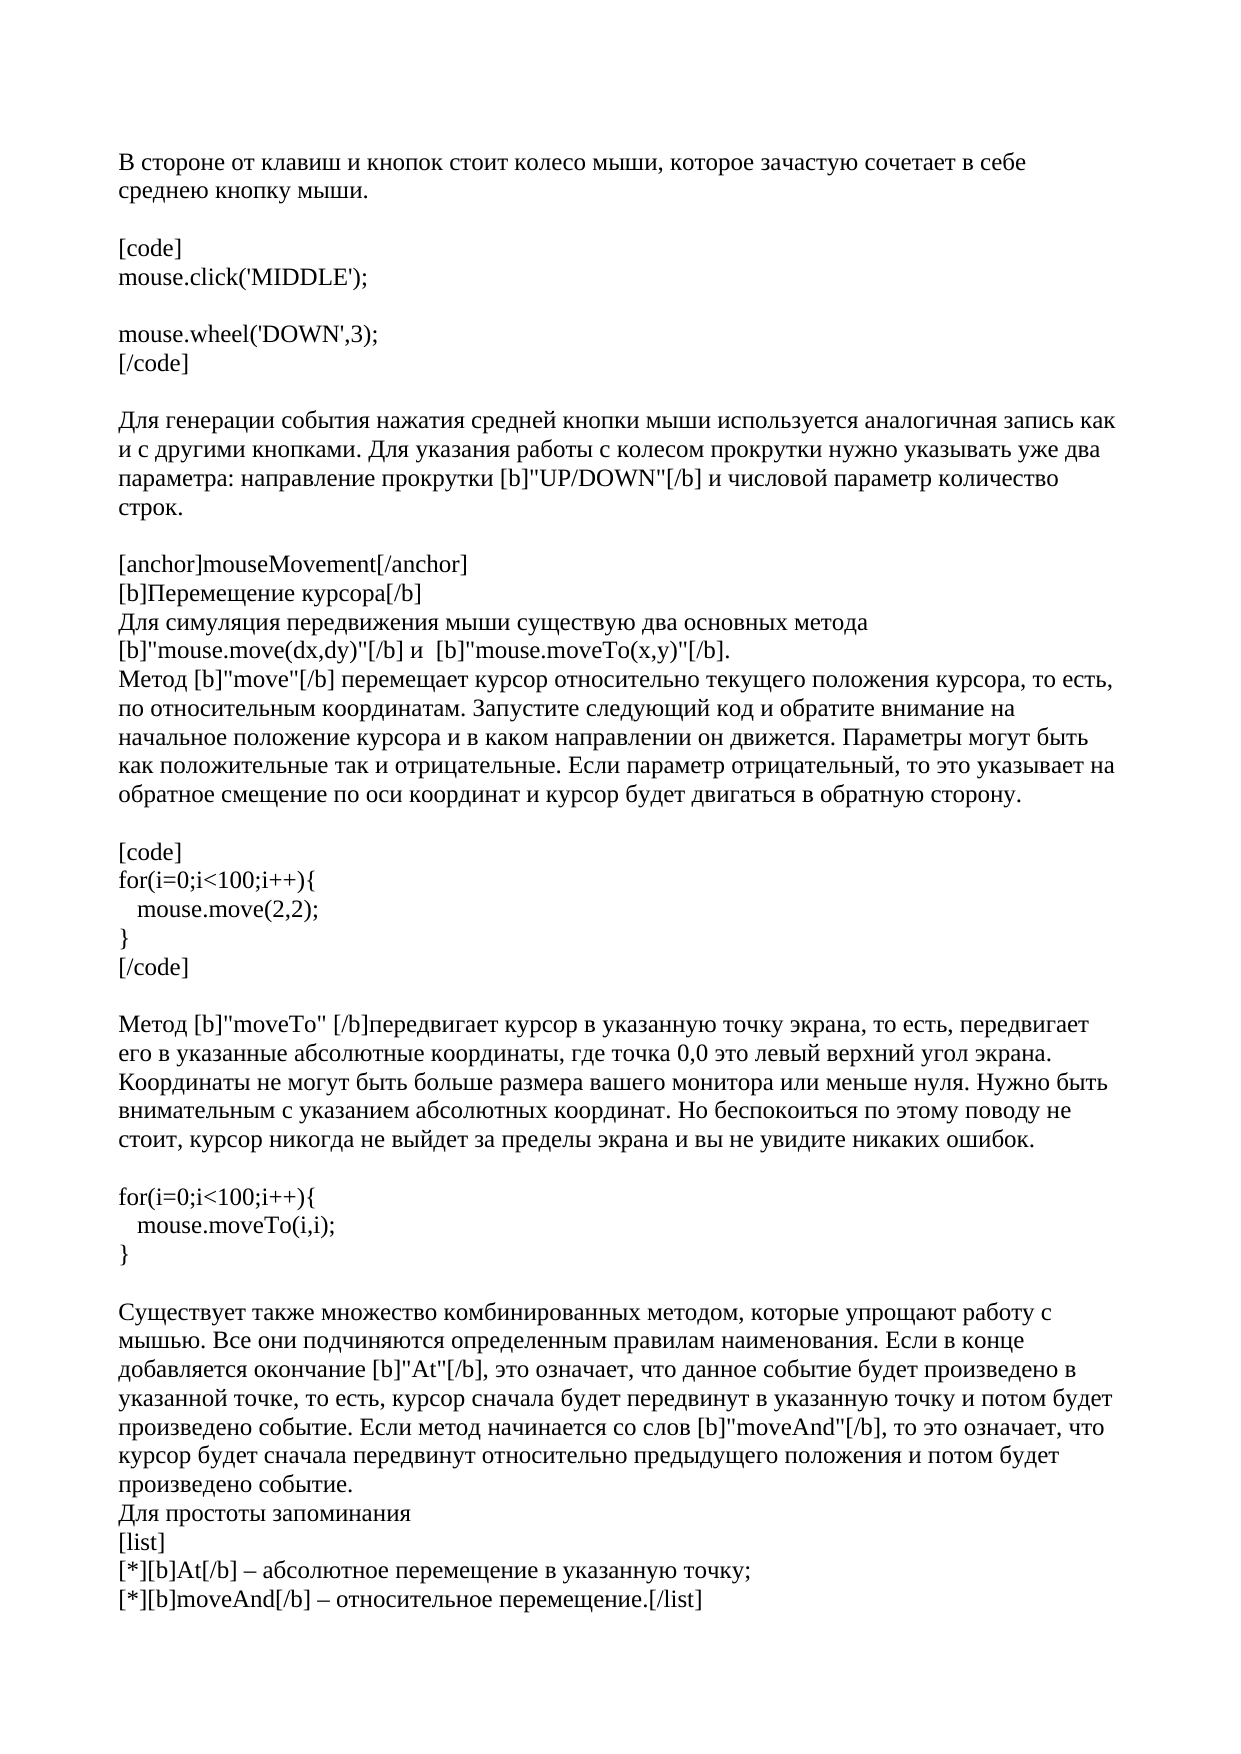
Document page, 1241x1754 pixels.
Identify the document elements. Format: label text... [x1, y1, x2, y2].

text for(i=0;i<100;i++){ [118, 1182, 1122, 1211]
text Метод [b]"moveTo" [/b]передвигает курсор в указанную точку экрана, то есть, передвигает его в указанные абсолютные координаты, где точка 0,0 это левый верхний угол экрана. Координаты не могут быть больше размера вашего монитора или меньше нуля. Нужно быть внимательным с указанием абсолютных координат. Но беспокоиться по этому поводу не стоит, курсор никогда не выйдет за пределы экрана и вы не увидите никаких ошибок. [118, 1009, 1122, 1153]
text [code] [118, 837, 1122, 866]
text Метод [b]"move"[/b] перемещает курсор относительно текущего положения курсора, то есть, по относительным координатам. Запустите следующий код и обратите внимание на начальное положение курсора и в каком направлении он движется. Параметры могут быть как положительные так и отрицательные. Если параметр отрицательный, то это указывает на обратное смещение по оси координат и курсор будет двигаться в обратную сторону. [118, 664, 1122, 808]
text [b]Перемещение курсора[/b] [118, 578, 1122, 607]
text } [118, 1239, 1122, 1268]
text mouse.click('MIDDLE'); [118, 262, 1122, 291]
text В стороне от клавиш и кнопок стоит колесо мыши, которое зачастую сочетает в себе среднею кнопку мыши. [118, 147, 1122, 204]
text [anchor]mouseMovement[/anchor] [118, 549, 1122, 578]
text } [118, 923, 1122, 952]
text [*][b]moveAnd[/b] – относительное перемещение.[/list] [118, 1584, 1122, 1613]
text [list] [118, 1527, 1122, 1556]
text mouse.move(2,2); [118, 894, 1122, 923]
text mouse.moveTo(i,i); [118, 1211, 1122, 1239]
text [/code] [118, 952, 1122, 981]
text [/code] [118, 348, 1122, 377]
text for(i=0;i<100;i++){ [118, 866, 1122, 894]
text mouse.wheel('DOWN',3); [118, 319, 1122, 348]
text Существует также множество комбинированных методом, которые упрощают работу с мышью. Все они подчиняются определенным правилам наименования. Если в конце добавляется окончание [b]"At"[/b], это означает, что данное событие будет произведено в указанной точке, то есть, курсор сначала будет передвинут в указанную точку и потом будет произведено событие. Если метод начинается со слов [b]"moveAnd"[/b], то это означает, что курсор будет сначала передвинут относительно предыдущего положения и потом будет произведено событие. [118, 1297, 1122, 1498]
text Для простоты запоминания [118, 1498, 1122, 1527]
text [code] [118, 233, 1122, 262]
text [*][b]At[/b] – абсолютное перемещение в указанную точку; [118, 1556, 1122, 1584]
text Для генерации события нажатия средней кнопки мыши используется аналогичная запись как и с другими кнопками. Для указания работы с колесом прокрутки нужно указывать уже два параметра: направление прокрутки [b]"UP/DOWN"[/b] и числовой параметр количество строк. [118, 406, 1122, 521]
text Для симуляция передвижения мыши существую два основных метода [b]"mouse.move(dx,dy)"[/b] и [b]"mouse.moveTo(x,y)"[/b]. [118, 607, 1122, 664]
